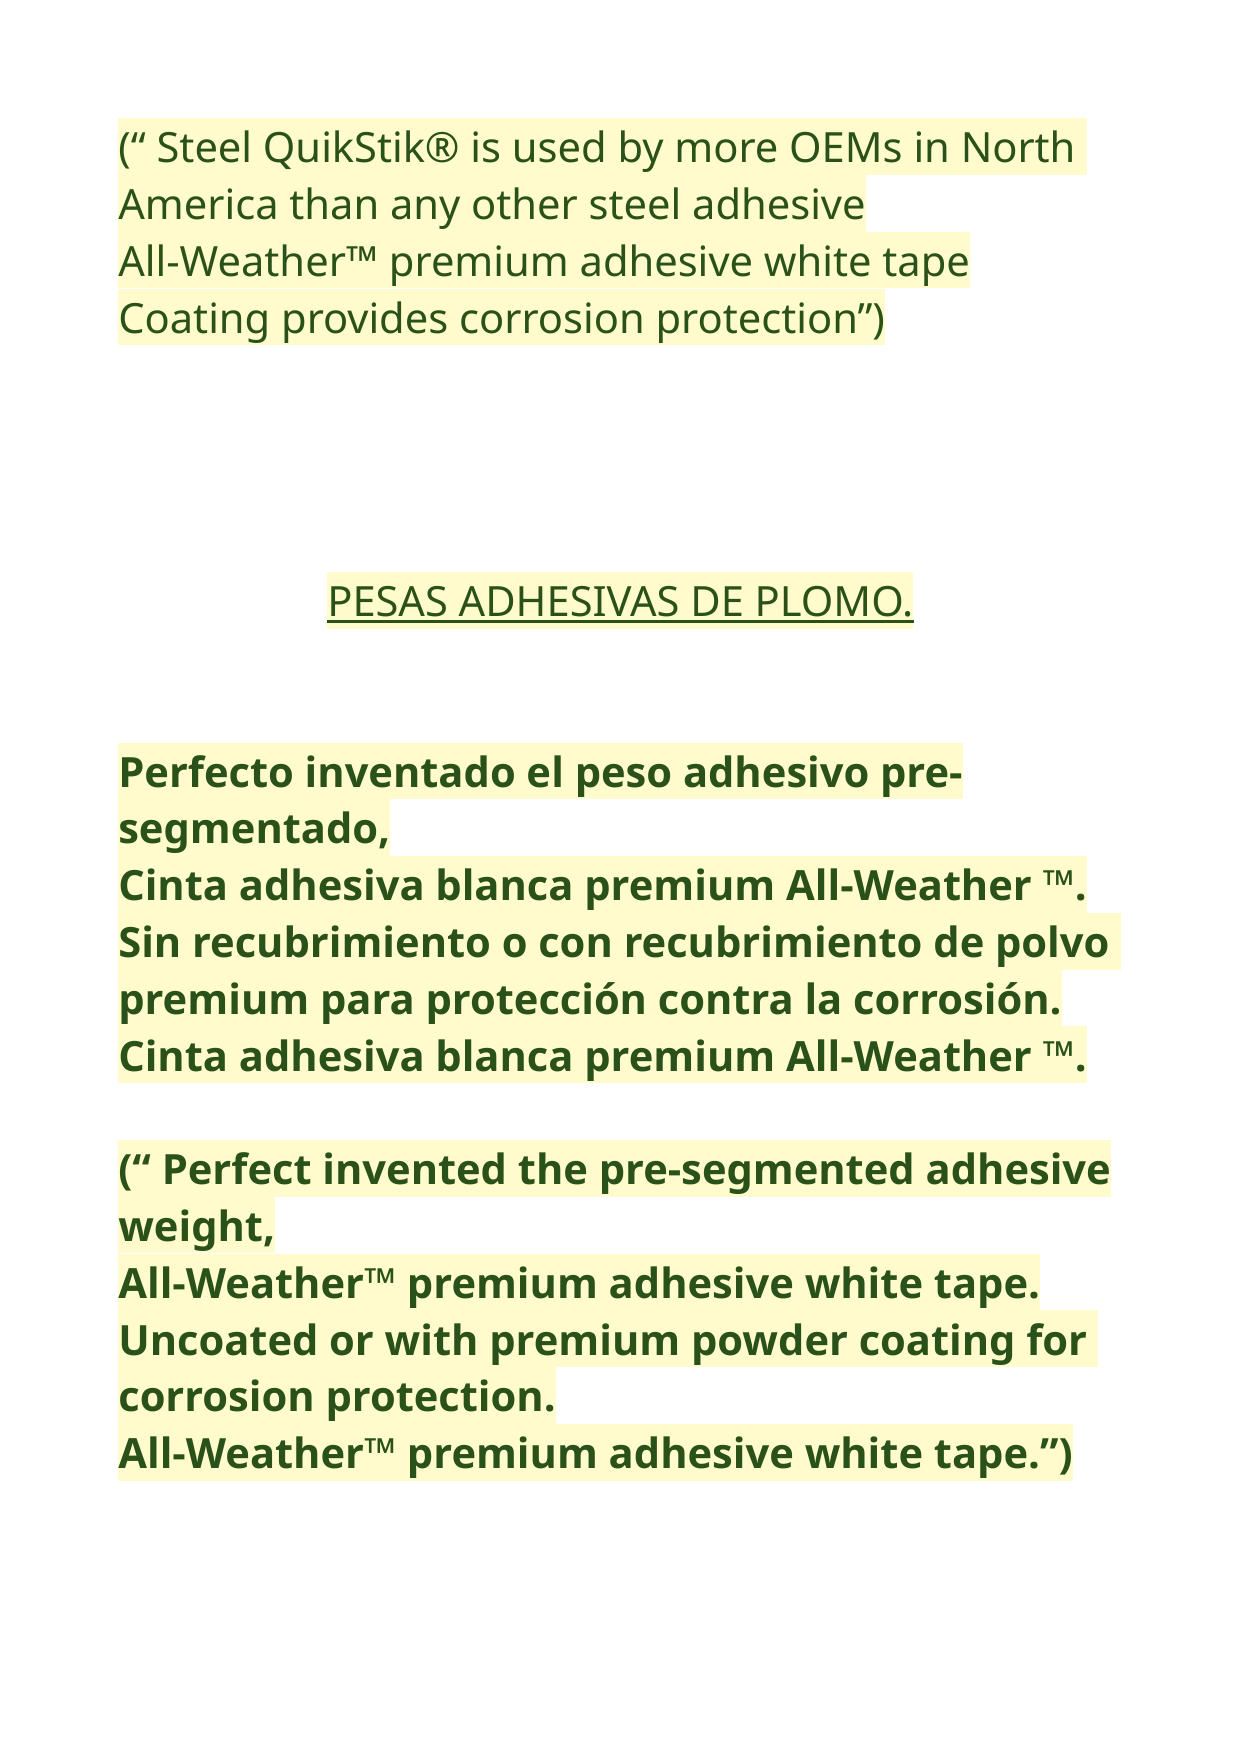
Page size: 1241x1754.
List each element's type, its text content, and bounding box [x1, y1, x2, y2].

text (“ Steel QuikStik® is used by more OEMs in North America than any other steel adhesive [118, 118, 1122, 232]
text PESAS ADHESIVAS DE PLOMO. [118, 572, 1122, 629]
text All-Weather™ premium adhesive white tape.”) [118, 1424, 1122, 1481]
text All-Weather™ premium adhesive white tape. [118, 1253, 1122, 1310]
text Uncoated or with premium powder coating for corrosion protection. [118, 1310, 1122, 1424]
text (“ Perfect invented the pre-segmented adhesive weight, [118, 1140, 1122, 1253]
text Coating provides corrosion protection”) [118, 288, 1122, 345]
text Perfecto inventado el peso adhesivo pre-segmentado, Cinta adhesiva blanca premium All-Weather ™. Sin recubrimiento o con recubrimiento de polvo premium para protección contra la corrosión. Cinta adhesiva blanca premium All-Weather ™. [118, 743, 1122, 1083]
text All-Weather™ premium adhesive white tape [118, 232, 1122, 288]
